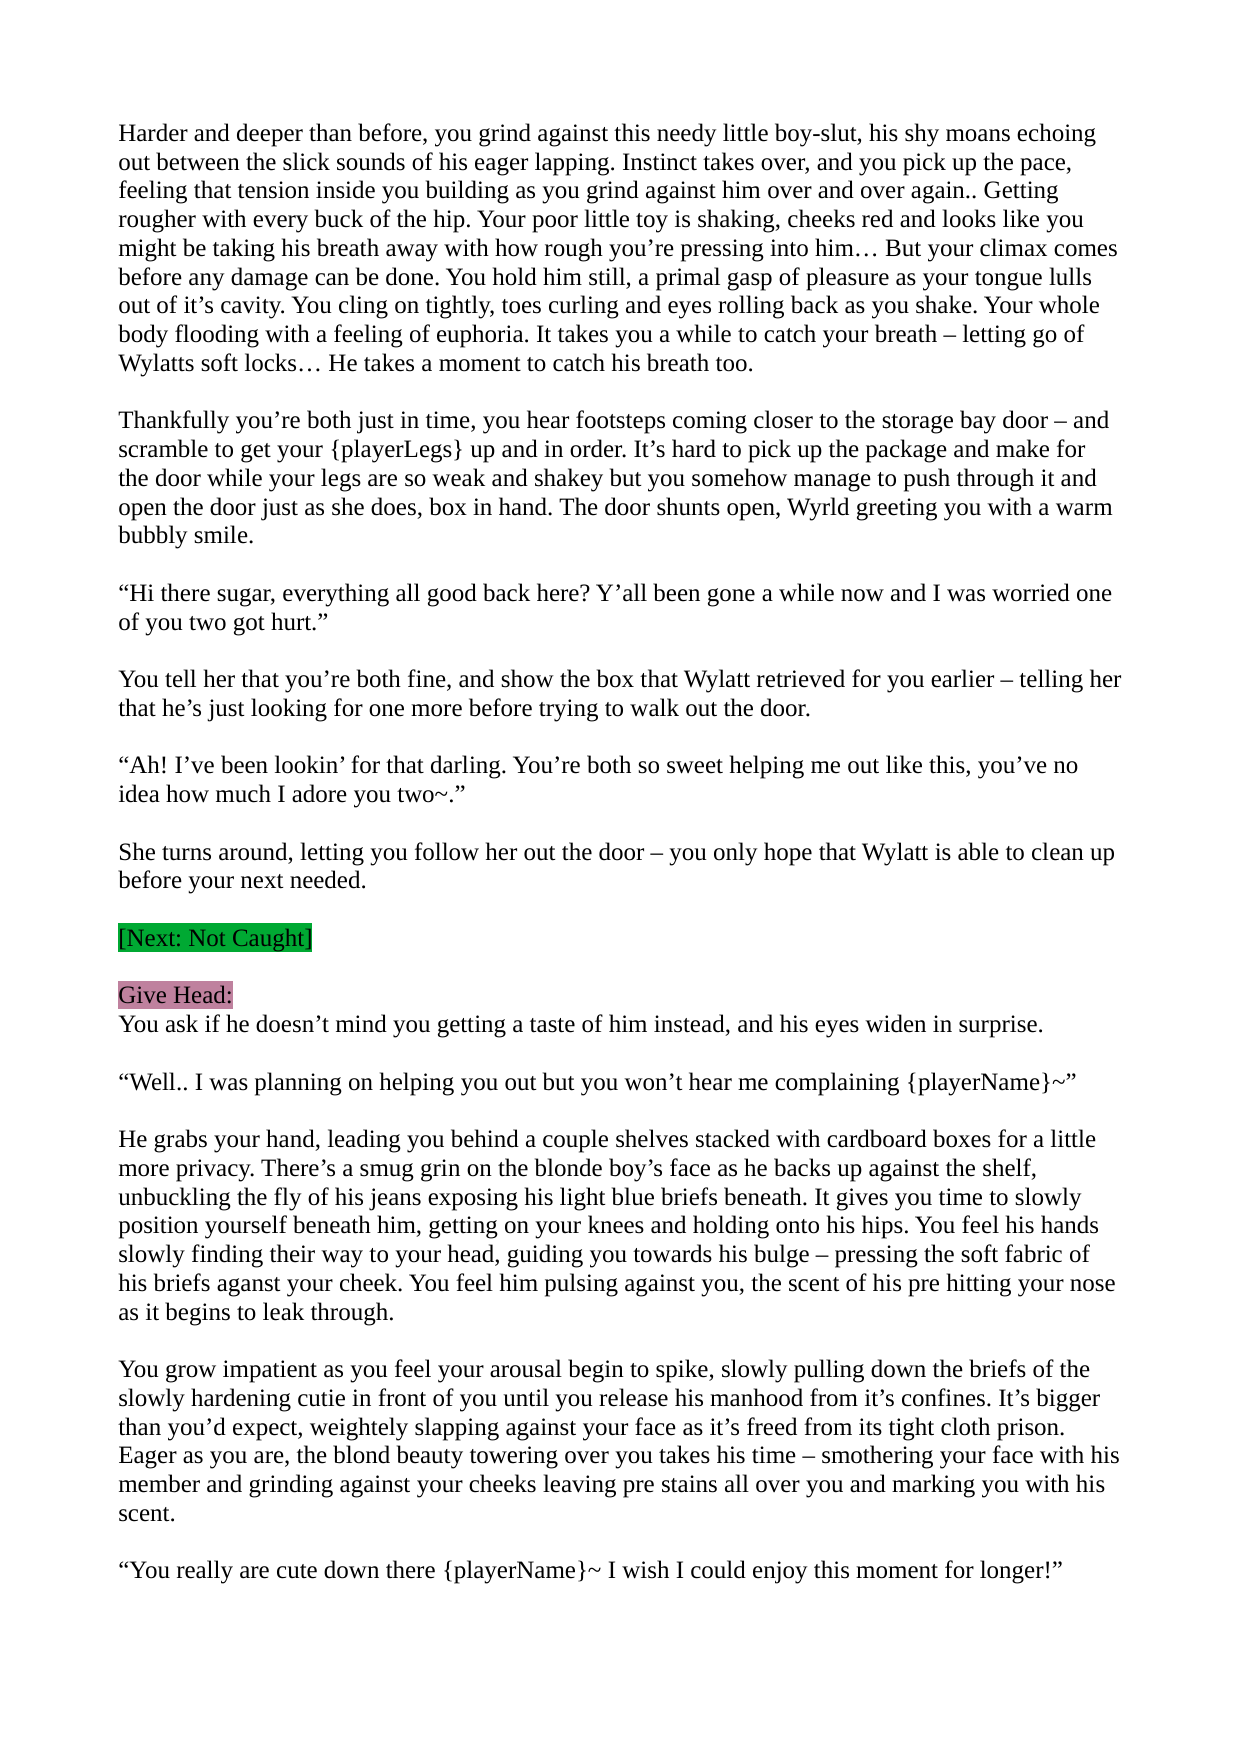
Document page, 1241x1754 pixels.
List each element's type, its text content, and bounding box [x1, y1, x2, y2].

text Harder and deeper than before, you grind against this needy little boy-slut, his shy moans echoing out between the slick sounds of his eager lapping. Instinct takes over, and you pick up the pace, feeling that tension inside you building as you grind against him over and over again.. Getting rougher with every buck of the hip. Your poor little toy is shaking, cheeks red and looks like you might be taking his breath away with how rough you’re pressing into him… But your climax comes before any damage can be done. You hold him still, a primal gasp of pleasure as your tongue lulls out of it’s cavity. You cling on tightly, toes curling and eyes rolling back as you shake. Your whole body flooding with a feeling of euphoria. It takes you a while to catch your breath – letting go of Wylatts soft locks… He takes a moment to catch his breath too. [118, 118, 1122, 377]
text Give Head: [118, 981, 1122, 1009]
text You grow impatient as you feel your arousal begin to spike, slowly pulling down the briefs of the slowly hardening cutie in front of you until you release his manhood from it’s confines. It’s bigger than you’d expect, weightely slapping against your face as it’s freed from its tight cloth prison. Eager as you are, the blond beauty towering over you takes his time – smothering your face with his member and grinding against your cheeks leaving pre stains all over you and marking you with his scent. [118, 1354, 1122, 1527]
text You ask if he doesn’t mind you getting a taste of him instead, and his eyes widen in surprise. “Well.. I was planning on helping you out but you won’t hear me complaining {playerName}~” He grabs your hand, leading you behind a couple shelves stacked with cardboard boxes for a little more privacy. There’s a smug grin on the blonde boy’s face as he backs up against the shelf, unbuckling the fly of his jeans exposing his light blue briefs beneath. It gives you time to slowly position yourself beneath him, getting on your knees and holding onto his hips. You feel his hands slowly finding their way to your head, guiding you towards his bulge – pressing the soft fabric of his briefs aganst your cheek. You feel him pulsing against you, the scent of his pre hitting your nose as it begins to leak through. [118, 1009, 1122, 1326]
text “You really are cute down there {playerName}~ I wish I could enjoy this moment for longer!” [118, 1556, 1122, 1584]
text Thankfully you’re both just in time, you hear footsteps coming closer to the storage bay door – and scramble to get your {playerLegs} up and in order. It’s hard to pick up the package and make for the door while your legs are so weak and shakey but you somehow manage to push through it and open the door just as she does, box in hand. The door shunts open, Wyrld greeting you with a warm bubbly smile. [118, 406, 1122, 549]
text “Hi there sugar, everything all good back here? Y’all been gone a while now and I was worried one of you two got hurt.” You tell her that you’re both fine, and show the box that Wylatt retrieved for you earlier – telling her that he’s just looking for one more before trying to walk out the door. [118, 578, 1122, 722]
text [Next: Not Caught] [118, 923, 1122, 952]
text “Ah! I’ve been lookin’ for that darling. You’re both so sweet helping me out like this, you’ve no idea how much I adore you two~.” She turns around, letting you follow her out the door – you only hope that Wylatt is able to clean up before your next needed. [118, 751, 1122, 894]
